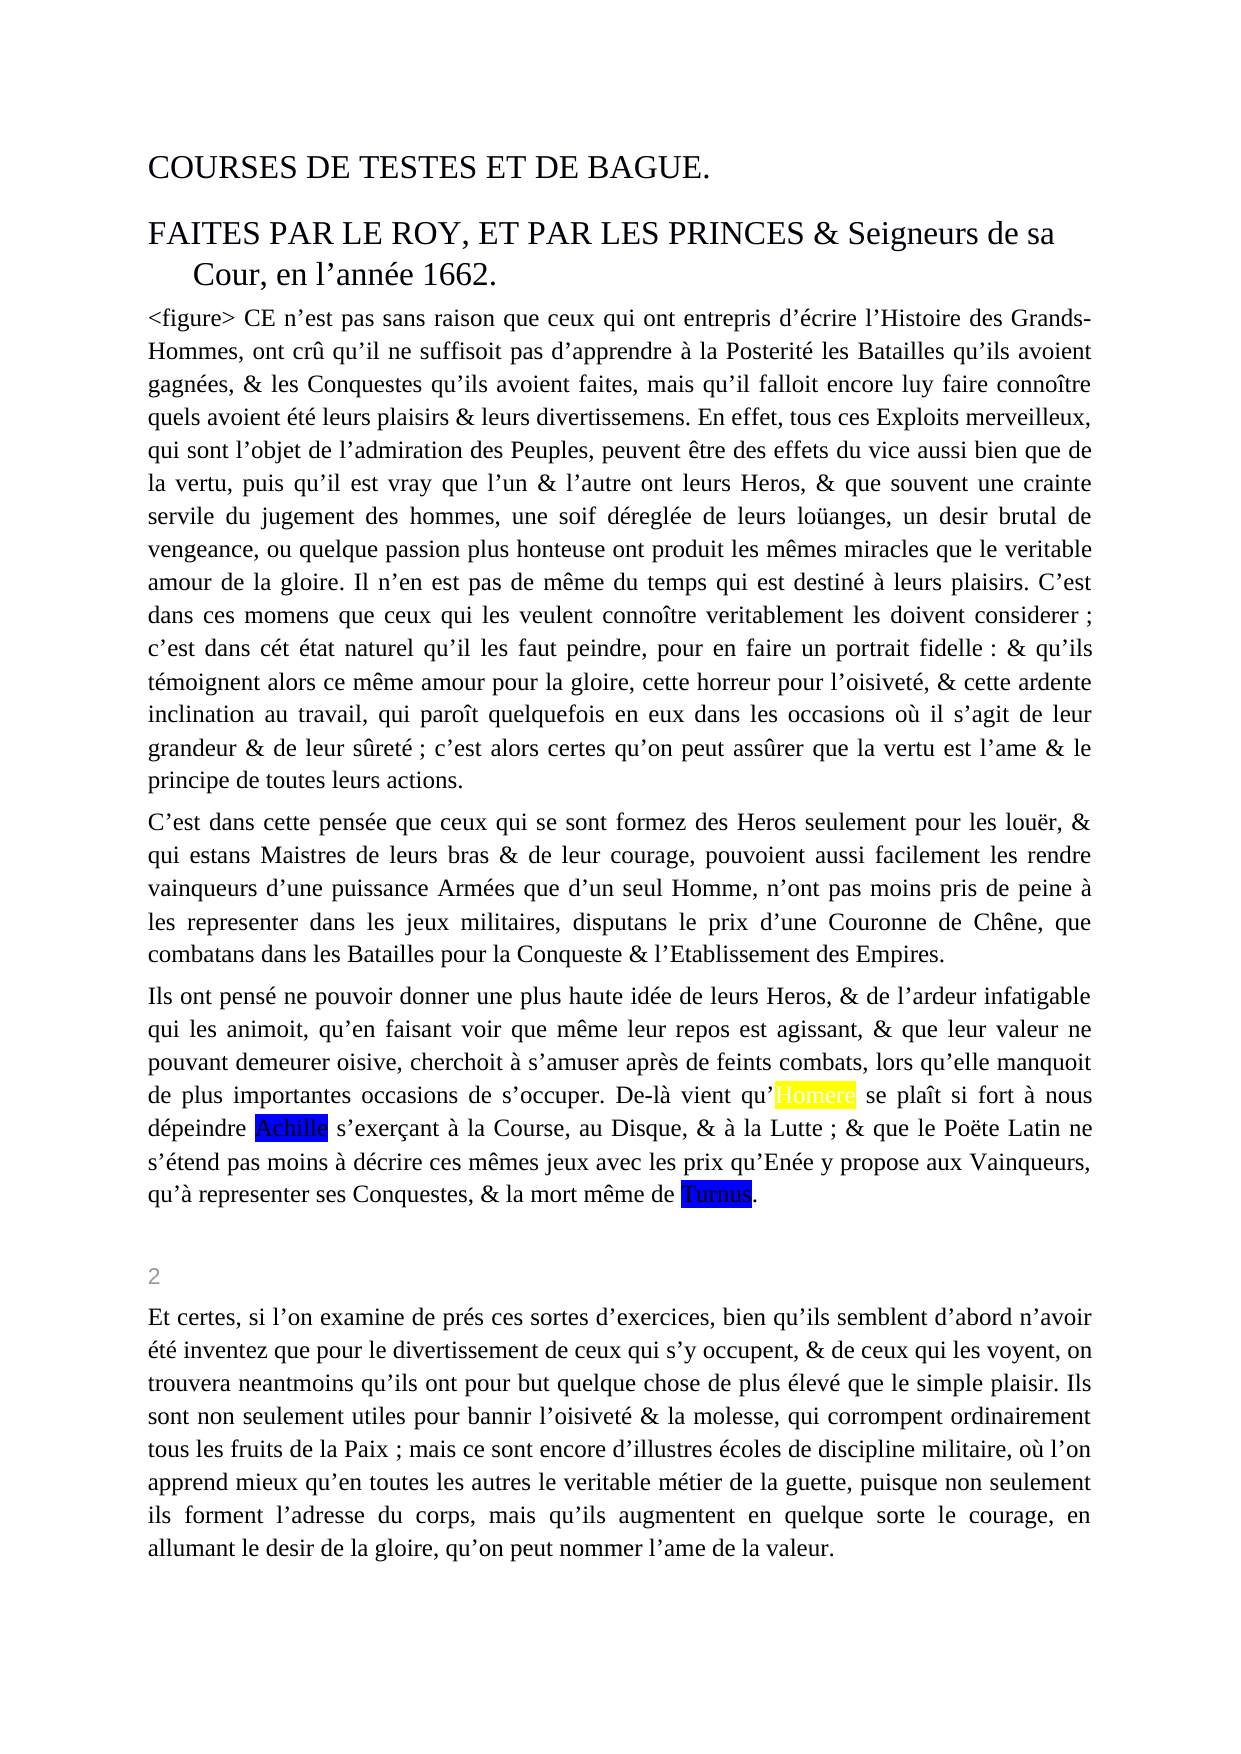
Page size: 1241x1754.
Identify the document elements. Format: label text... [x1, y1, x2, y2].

text <figure> CE n’est pas sans raison que ceux qui ont entrepris d’écrire l’Histoire des Grands-Hommes, ont crû qu’il ne suffisoit pas d’apprendre à la Posterité les Batailles qu’ils avoient gagnées, & les Conquestes qu’ils avoient faites, mais qu’il falloit encore luy faire connoître quels avoient été leurs plaisirs & leurs divertissemens. En effet, tous ces Exploits merveilleux, qui sont l’objet de l’admiration des Peuples, peuvent être des effets du vice aussi bien que de la vertu, puis qu’il est vray que l’un & l’autre ont leurs Heros, & que souvent une crainte servile du jugement des hommes, une soif déreglée de leurs loüanges, un desir brutal de vengeance, ou quelque passion plus honteuse ont produit les mêmes miracles que le veritable amour de la gloire. Il n’en est pas de même du temps qui est destiné à leurs plaisirs. C’est dans ces momens que ceux qui les veulent connoître veritablement les doivent considerer ; c’est dans cét état naturel qu’il les faut peindre, pour en faire un portrait fidelle : & qu’ils témoignent alors ce même amour pour la gloire, cette horreur pour l’oisiveté, & cette ardente inclination au travail, qui paroît quelquefois en eux dans les occasions où il s’agit de leur grandeur & de leur sûreté ; c’est alors certes qu’on peut assûrer que la vertu est l’ame & le principe de toutes leurs actions. [148, 303, 1093, 794]
subtitle FAITES PAR LE ROY, ET PAR LES PRINCES & Seigneurs de sa Cour, en l’année 1662. [148, 213, 1093, 292]
text Ils ont pensé ne pouvoir donner une plus haute idée de leurs Heros, & de l’ardeur infatigable qui les animoit, qu’en faisant voir que même leur repos est agissant, & que leur valeur ne pouvant demeurer oisive, cherchoit à s’amuser après de feints combats, lors qu’elle manquoit de plus importantes occasions de s’occuper. De-là vient qu’Homere se plaît si fort à nous dépeindre Achille s’exerçant à la Course, au Disque, & à la Lutte ; & que le Poëte Latin ne s’étend pas moins à décrire ces mêmes jeux avec les prix qu’Enée y propose aux Vainqueurs, qu’à representer ses Conquestes, & la mort même de Turnus. [148, 981, 1093, 1208]
text C’est dans cette pensée que ceux qui se sont formez des Heros seulement pour les louër, & qui estans Maistres de leurs bras & de leur courage, pouvoient aussi facilement les rendre vainqueurs d’une puissance Armées que d’un seul Homme, n’ont pas moins pris de peine à les representer dans les jeux militaires, disputans le prix d’une Couronne de Chêne, que combatans dans les Batailles pour la Conqueste & l’Etablissement des Empires. [148, 807, 1093, 968]
text Et certes, si l’on examine de prés ces sortes d’exercices, bien qu’ils semblent d’abord n’avoir été inventez que pour le divertissement de ceux qui s’y occupent, & de ceux qui les voyent, on trouvera neantmoins qu’ils ont pour but quelque chose de plus élevé que le simple plaisir. Ils sont non seulement utiles pour bannir l’oisiveté & la molesse, qui corrompent ordinairement tous les fruits de la Paix ; mais ce sont encore d’illustres écoles de discipline militaire, où l’on apprend mieux qu’en toutes les autres le veritable métier de la guette, puisque non seulement ils forment l’adresse du corps, mais qu’ils augmentent en quelque sorte le courage, en allumant le desir de la gloire, qu’on peut nommer l’ame de la valeur. [148, 1302, 1093, 1562]
subtitle COURSES DE TESTES ET DE BAGUE. [148, 148, 1093, 186]
text 2 [160, 1263, 1093, 1290]
